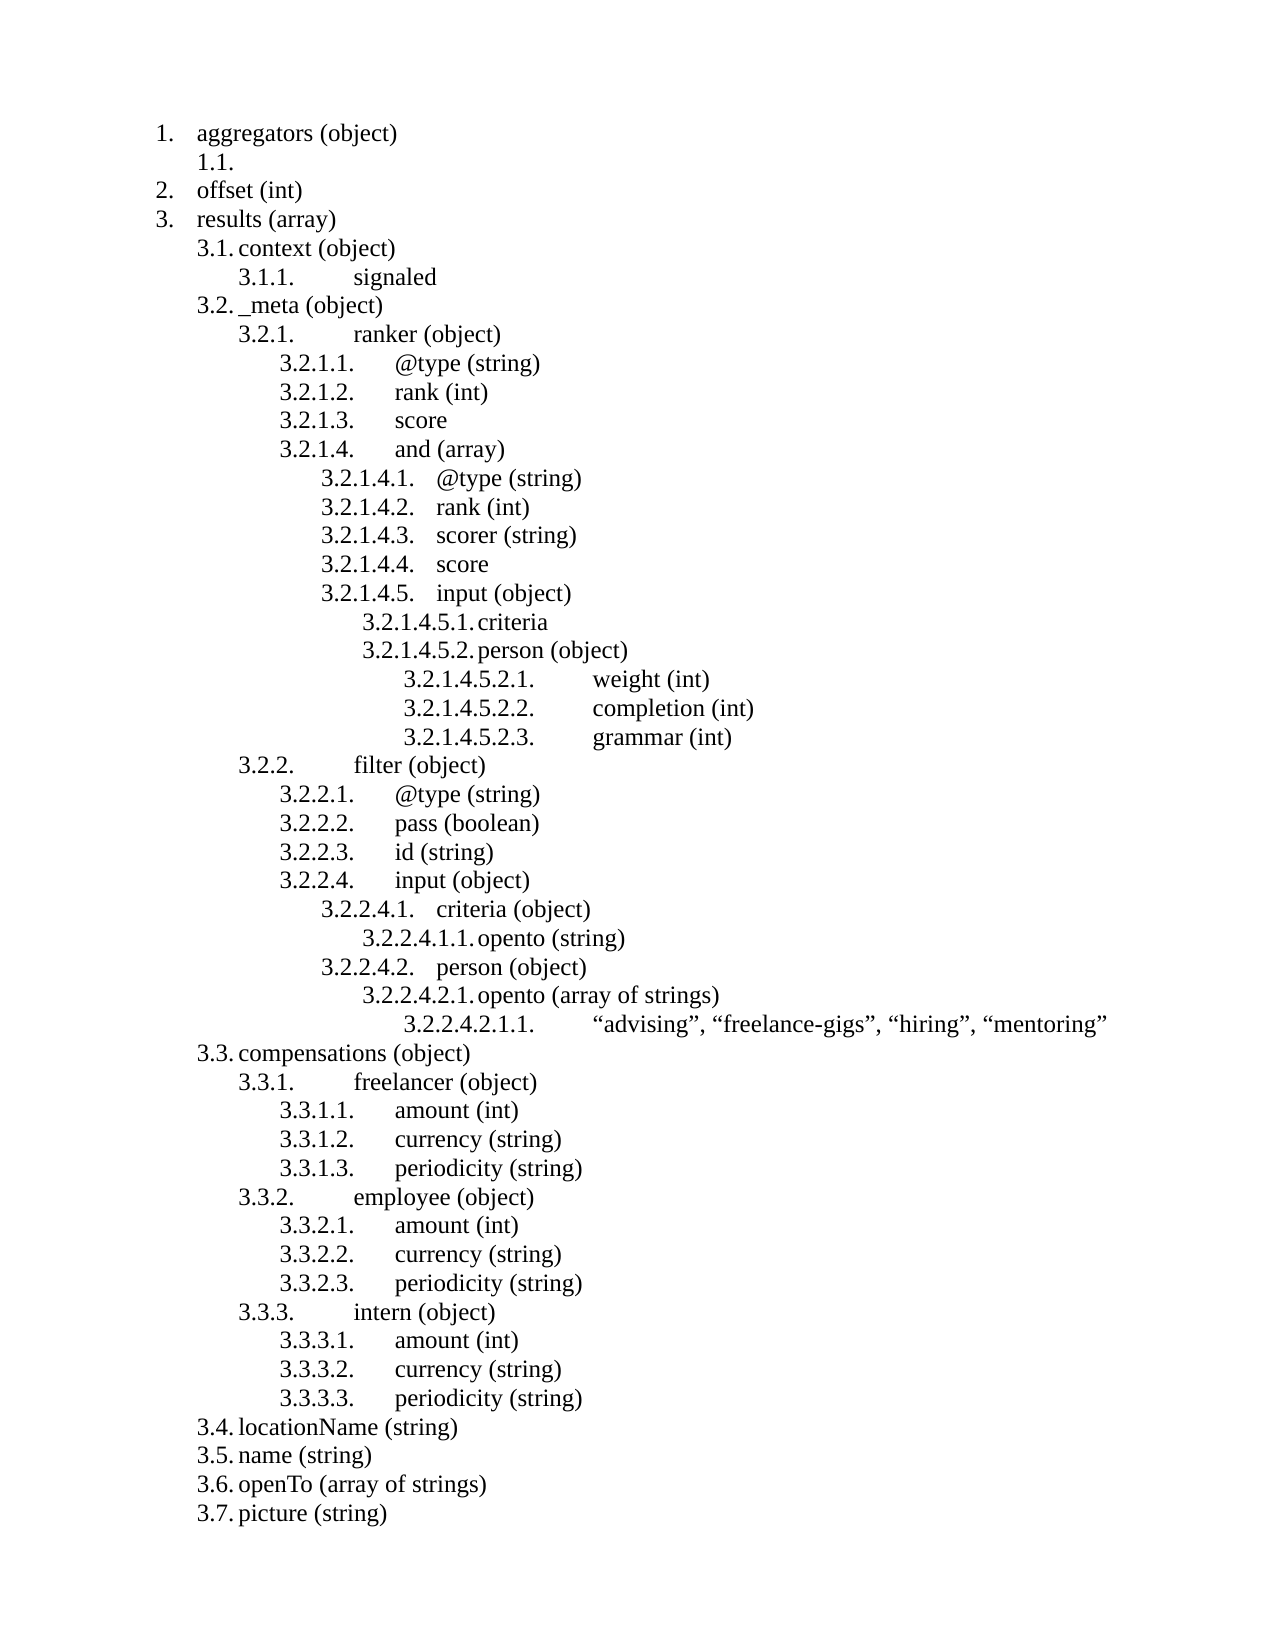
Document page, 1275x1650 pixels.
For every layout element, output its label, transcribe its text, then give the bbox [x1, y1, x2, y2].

list aggregators (object) [155, 118, 1157, 147]
list periodicity (string) [279, 1383, 1157, 1412]
list id (string) [279, 837, 1157, 866]
list @type (string) [279, 348, 1157, 377]
list criteria [362, 607, 1157, 636]
list pass (boolean) [279, 808, 1157, 837]
list employee (object) [238, 1182, 1157, 1211]
list freelancer (object) [238, 1067, 1157, 1096]
list opento (string) [362, 923, 1157, 952]
list input (object) [279, 866, 1157, 894]
list compensations (object) [197, 1038, 1157, 1067]
list rank (int) [321, 492, 1157, 521]
list input (object) [321, 578, 1157, 607]
list and (array) [279, 434, 1157, 463]
list completion (int) [403, 693, 1157, 722]
list periodicity (string) [279, 1268, 1157, 1297]
list filter (object) [238, 751, 1157, 779]
list results (array) [155, 204, 1157, 233]
list intern (object) [238, 1297, 1157, 1326]
list person (object) [321, 952, 1157, 981]
list scorer (string) [321, 521, 1157, 549]
list picture (string) [197, 1498, 1157, 1527]
list _meta (object) [197, 291, 1157, 319]
list currency (string) [279, 1354, 1157, 1383]
list score [279, 406, 1157, 434]
list criteria (object) [321, 894, 1157, 923]
list currency (string) [279, 1239, 1157, 1268]
list grammar (int) [403, 722, 1157, 751]
list signaled [238, 262, 1157, 291]
list amount (int) [279, 1211, 1157, 1239]
list currency (string) [279, 1124, 1157, 1153]
list periodicity (string) [279, 1153, 1157, 1182]
list @type (string) [321, 463, 1157, 492]
list context (object) [197, 233, 1157, 262]
list person (object) [362, 636, 1157, 664]
list weight (int) [403, 664, 1157, 693]
list score [321, 549, 1157, 578]
list “advising”, “freelance-gigs”, “hiring”, “mentoring” [403, 1009, 1157, 1038]
list locationName (string) [197, 1412, 1157, 1441]
list opento (array of strings) [362, 981, 1157, 1009]
list amount (int) [279, 1096, 1157, 1124]
list offset (int) [155, 176, 1157, 204]
list ranker (object) [238, 319, 1157, 348]
list @type (string) [279, 779, 1157, 808]
list name (string) [197, 1441, 1157, 1469]
list openTo (array of strings) [197, 1469, 1157, 1498]
list amount (int) [279, 1326, 1157, 1354]
list rank (int) [279, 377, 1157, 406]
